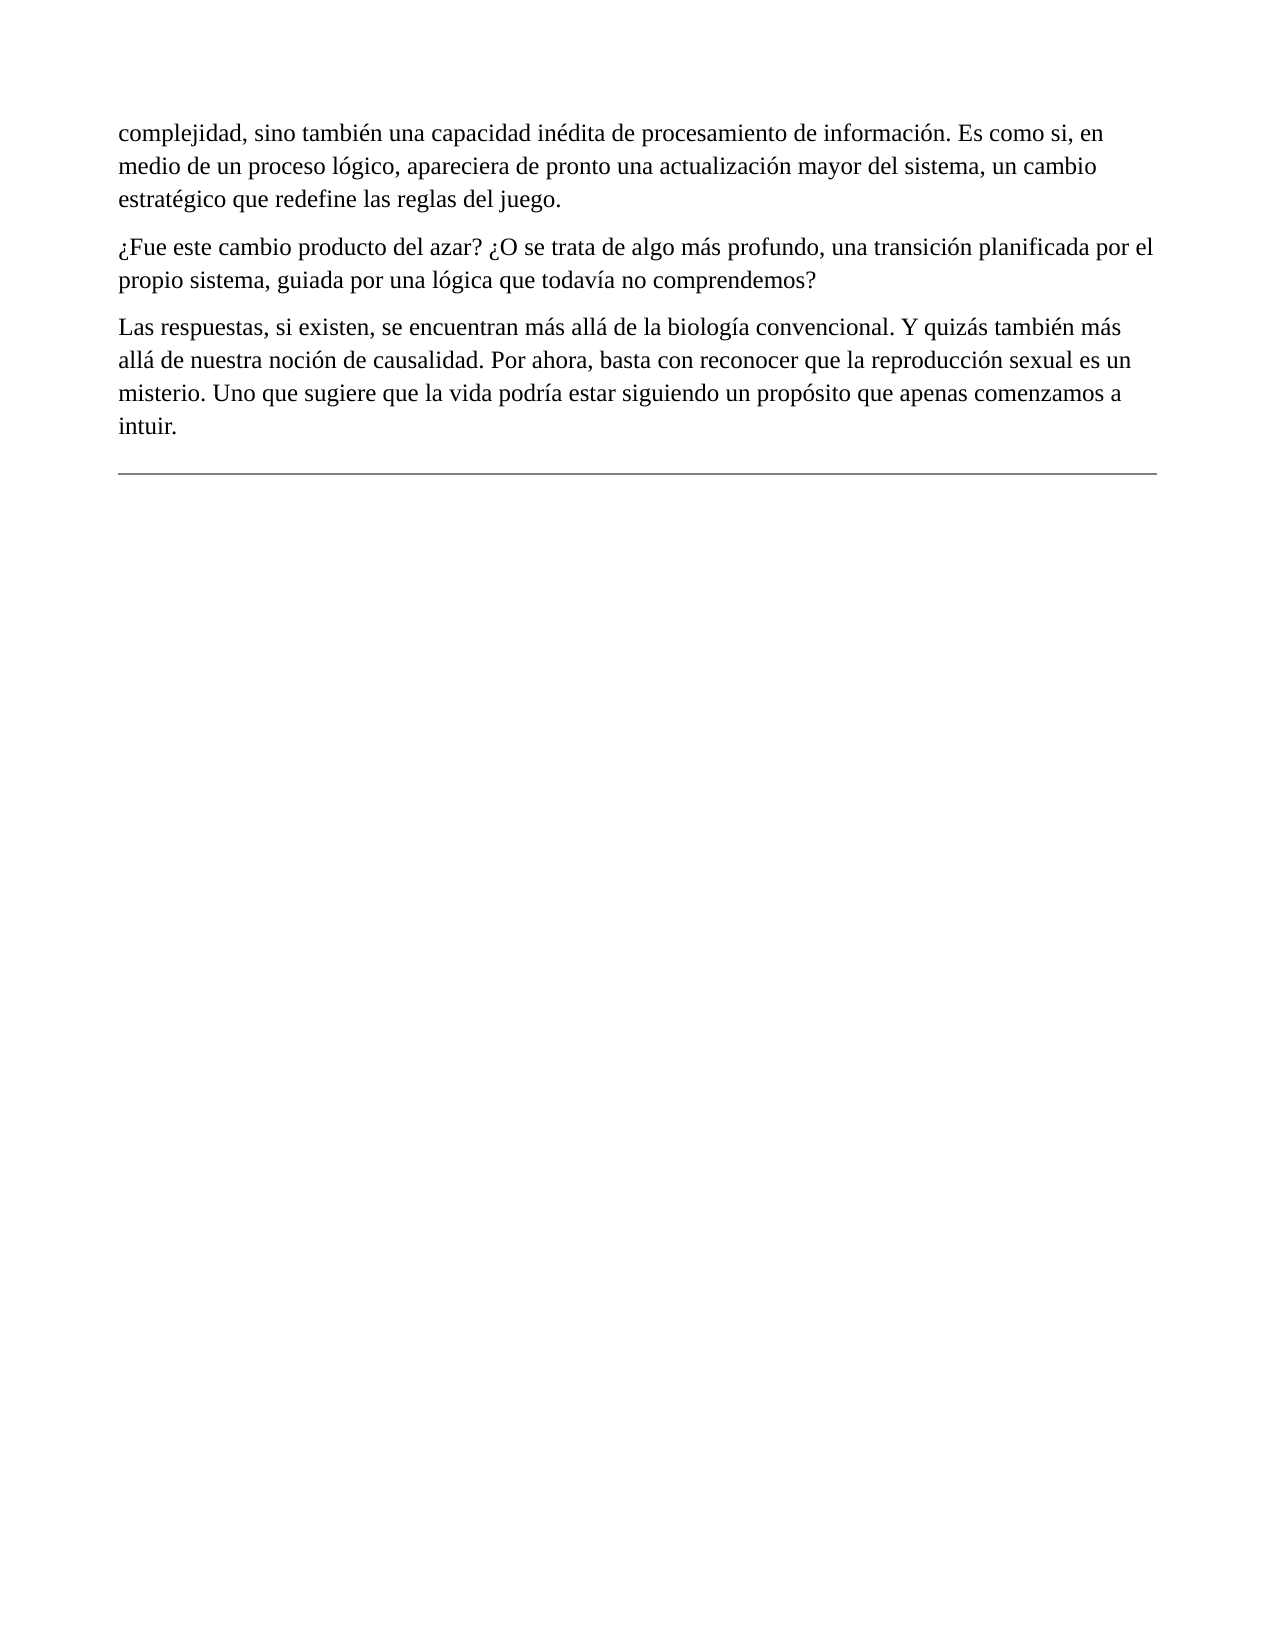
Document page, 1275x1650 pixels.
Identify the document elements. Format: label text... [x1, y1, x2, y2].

text ¿Fue este cambio producto del azar? ¿O se trata de algo más profundo, una transición planificada por el propio sistema, guiada por una lógica que todavía no comprendemos? [118, 232, 1157, 293]
text Las respuestas, si existen, se encuentran más allá de la biología convencional. Y quizás también más allá de nuestra noción de causalidad. Por ahora, basta con reconocer que la reproducción sexual es un misterio. Uno que sugiere que la vida podría estar siguiendo un propósito que apenas comenzamos a intuir. [118, 312, 1157, 440]
text complejidad, sino también una capacidad inédita de procesamiento de información. Es como si, en medio de un proceso lógico, apareciera de pronto una actualización mayor del sistema, un cambio estratégico que redefine las reglas del juego. [118, 118, 1157, 213]
